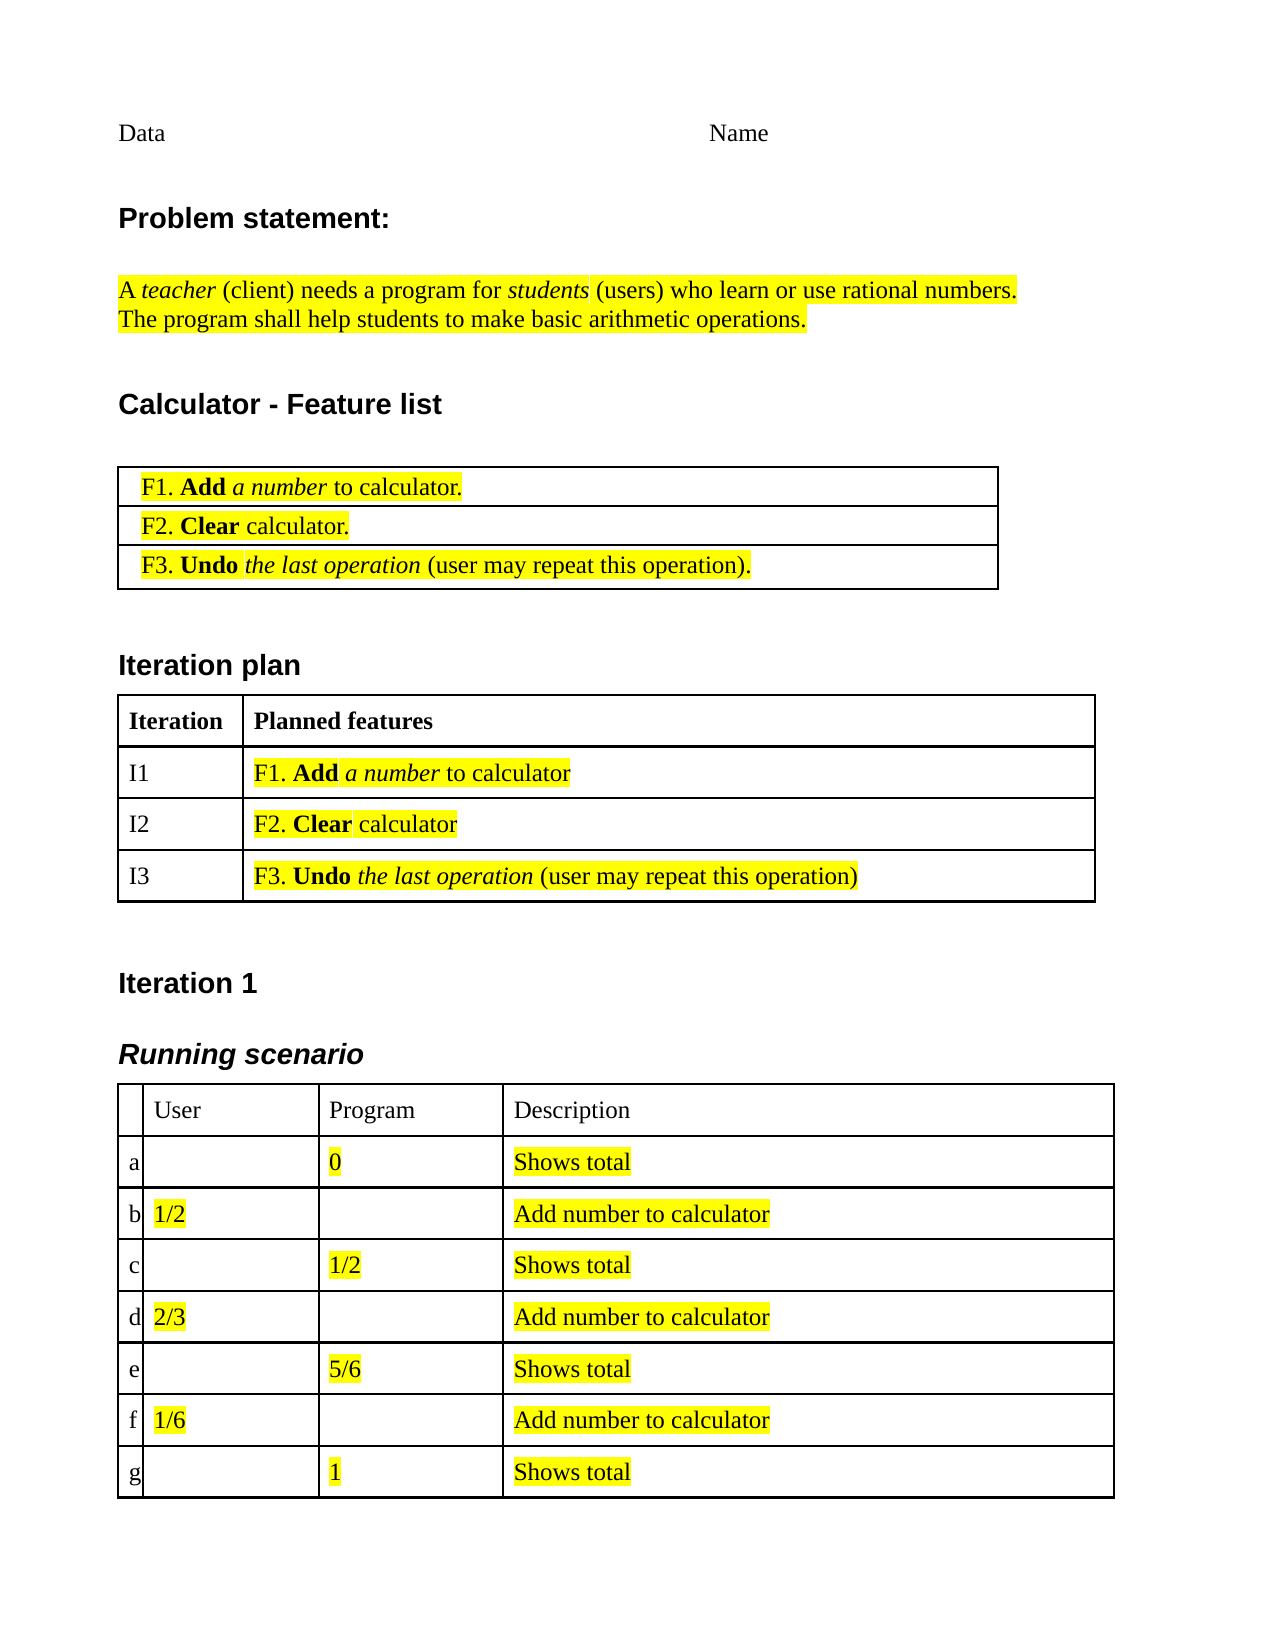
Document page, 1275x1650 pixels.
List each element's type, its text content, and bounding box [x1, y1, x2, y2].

table_cell I3 [119, 851, 242, 900]
table_header F1. Add a number to calculator. [119, 468, 997, 505]
table_cell Add number to calculator [504, 1189, 1113, 1238]
table_cell 1/2 [144, 1189, 318, 1238]
table_cell F3. Undo the last operation (user may repeat this operation) [244, 851, 1094, 900]
table_cell I2 [119, 799, 242, 849]
table_cell [144, 1137, 318, 1186]
subtitle Iteration 1 [118, 966, 1157, 999]
table_header Program [320, 1085, 502, 1135]
text Data Name [118, 118, 1157, 147]
table_cell 2/3 [144, 1292, 318, 1341]
table_cell a [119, 1137, 142, 1186]
table_cell c [119, 1240, 142, 1290]
subtitle Calculator - Feature list [118, 387, 1157, 420]
table_cell 1 [320, 1447, 502, 1496]
table_header Description [504, 1085, 1113, 1135]
table_cell Add number to calculator [504, 1292, 1113, 1341]
table_header User [144, 1085, 318, 1135]
table_cell d [119, 1292, 142, 1341]
table_cell Shows total [504, 1240, 1113, 1290]
table_cell [144, 1344, 318, 1393]
subtitle Iteration plan [118, 648, 1157, 681]
table_header [119, 1085, 142, 1135]
table_cell Shows total [504, 1344, 1113, 1393]
table_cell F3. Undo the last operation (user may repeat this operation). [119, 546, 997, 587]
table_cell Add number to calculator [504, 1395, 1113, 1445]
table_cell 0 [320, 1137, 502, 1186]
table_cell [144, 1240, 318, 1290]
table_cell [320, 1189, 502, 1238]
table_header Planned features [244, 696, 1094, 745]
text The program shall help students to make basic arithmetic operations. [118, 304, 1157, 333]
subtitle Running scenario [118, 1037, 1157, 1071]
table_cell 1/2 [320, 1240, 502, 1290]
table_header Iteration [119, 696, 242, 745]
subtitle Problem statement: [118, 201, 1157, 234]
table_cell [144, 1447, 318, 1496]
table_cell b [119, 1189, 142, 1238]
table_cell [320, 1292, 502, 1341]
table_cell g [119, 1447, 142, 1496]
table_cell 5/6 [320, 1344, 502, 1393]
table_cell [320, 1395, 502, 1445]
table_cell F2. Clear calculator [244, 799, 1094, 849]
table_cell f [119, 1395, 142, 1445]
table_cell Shows total [504, 1447, 1113, 1496]
table_cell I1 [119, 748, 242, 797]
table_cell F2. Clear calculator. [119, 507, 997, 544]
text A teacher (client) needs a program for students (users) who learn or use rational numbers. [118, 275, 1157, 304]
table_cell e [119, 1344, 142, 1393]
table_cell F1. Add a number to calculator [244, 748, 1094, 797]
table_cell 1/6 [144, 1395, 318, 1445]
table_cell Shows total [504, 1137, 1113, 1186]
